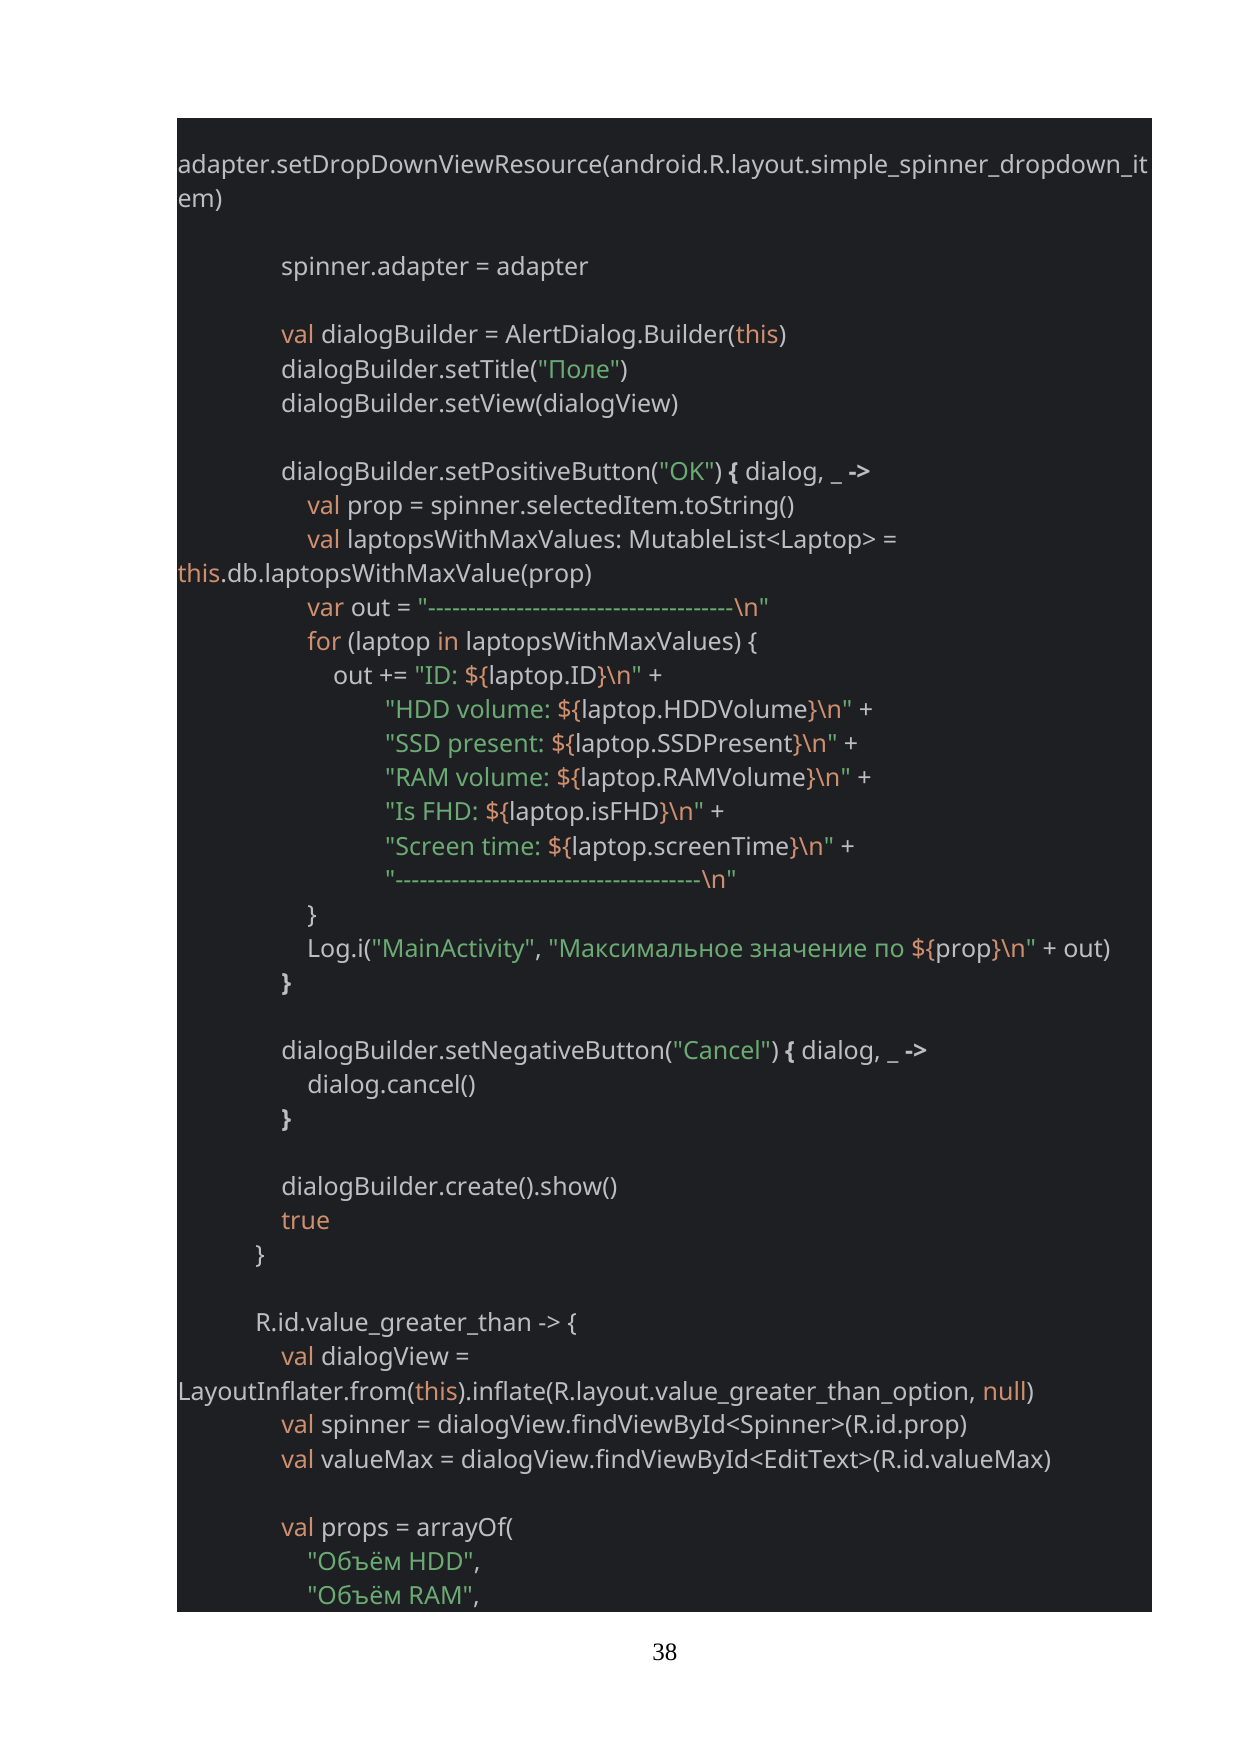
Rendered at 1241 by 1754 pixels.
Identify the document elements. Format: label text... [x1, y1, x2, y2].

text adapter.setDropDownViewResource(android.R.layout.simple_spinner_dropdown_item) spinner.adapter = adapter val dialogBuilder = AlertDialog.Builder(this) dialogBuilder.setTitle("Поле") dialogBuilder.setView(dialogView) dialogBuilder.setPositiveButton("OK") { dialog, _ -> val prop = spinner.selectedItem.toString() val laptopsWithMaxValues: MutableList<Laptop> = this.db.laptopsWithMaxValue(prop) var out = "--------------------------------------\n" for (laptop in laptopsWithMaxValues) { out += "ID: ${laptop.ID}\n" + "HDD volume: ${laptop.HDDVolume}\n" + "SSD present: ${laptop.SSDPresent}\n" + "RAM volume: ${laptop.RAMVolume}\n" + "Is FHD: ${laptop.isFHD}\n" + "Screen time: ${laptop.screenTime}\n" + "--------------------------------------\n" } Log.i("MainActivity", "Максимальное значение по ${prop}\n" + out) } dialogBuilder.setNegativeButton("Cancel") { dialog, _ -> dialog.cancel() } dialogBuilder.create().show() true } R.id.value_greater_than -> { val dialogView = LayoutInflater.from(this).inflate(R.layout.value_greater_than_option, null) val spinner = dialogView.findViewById<Spinner>(R.id.prop) val valueMax = dialogView.findViewById<EditText>(R.id.valueMax) val props = arrayOf( "Объём HDD", "Объём RAM", [177, 118, 1152, 1612]
